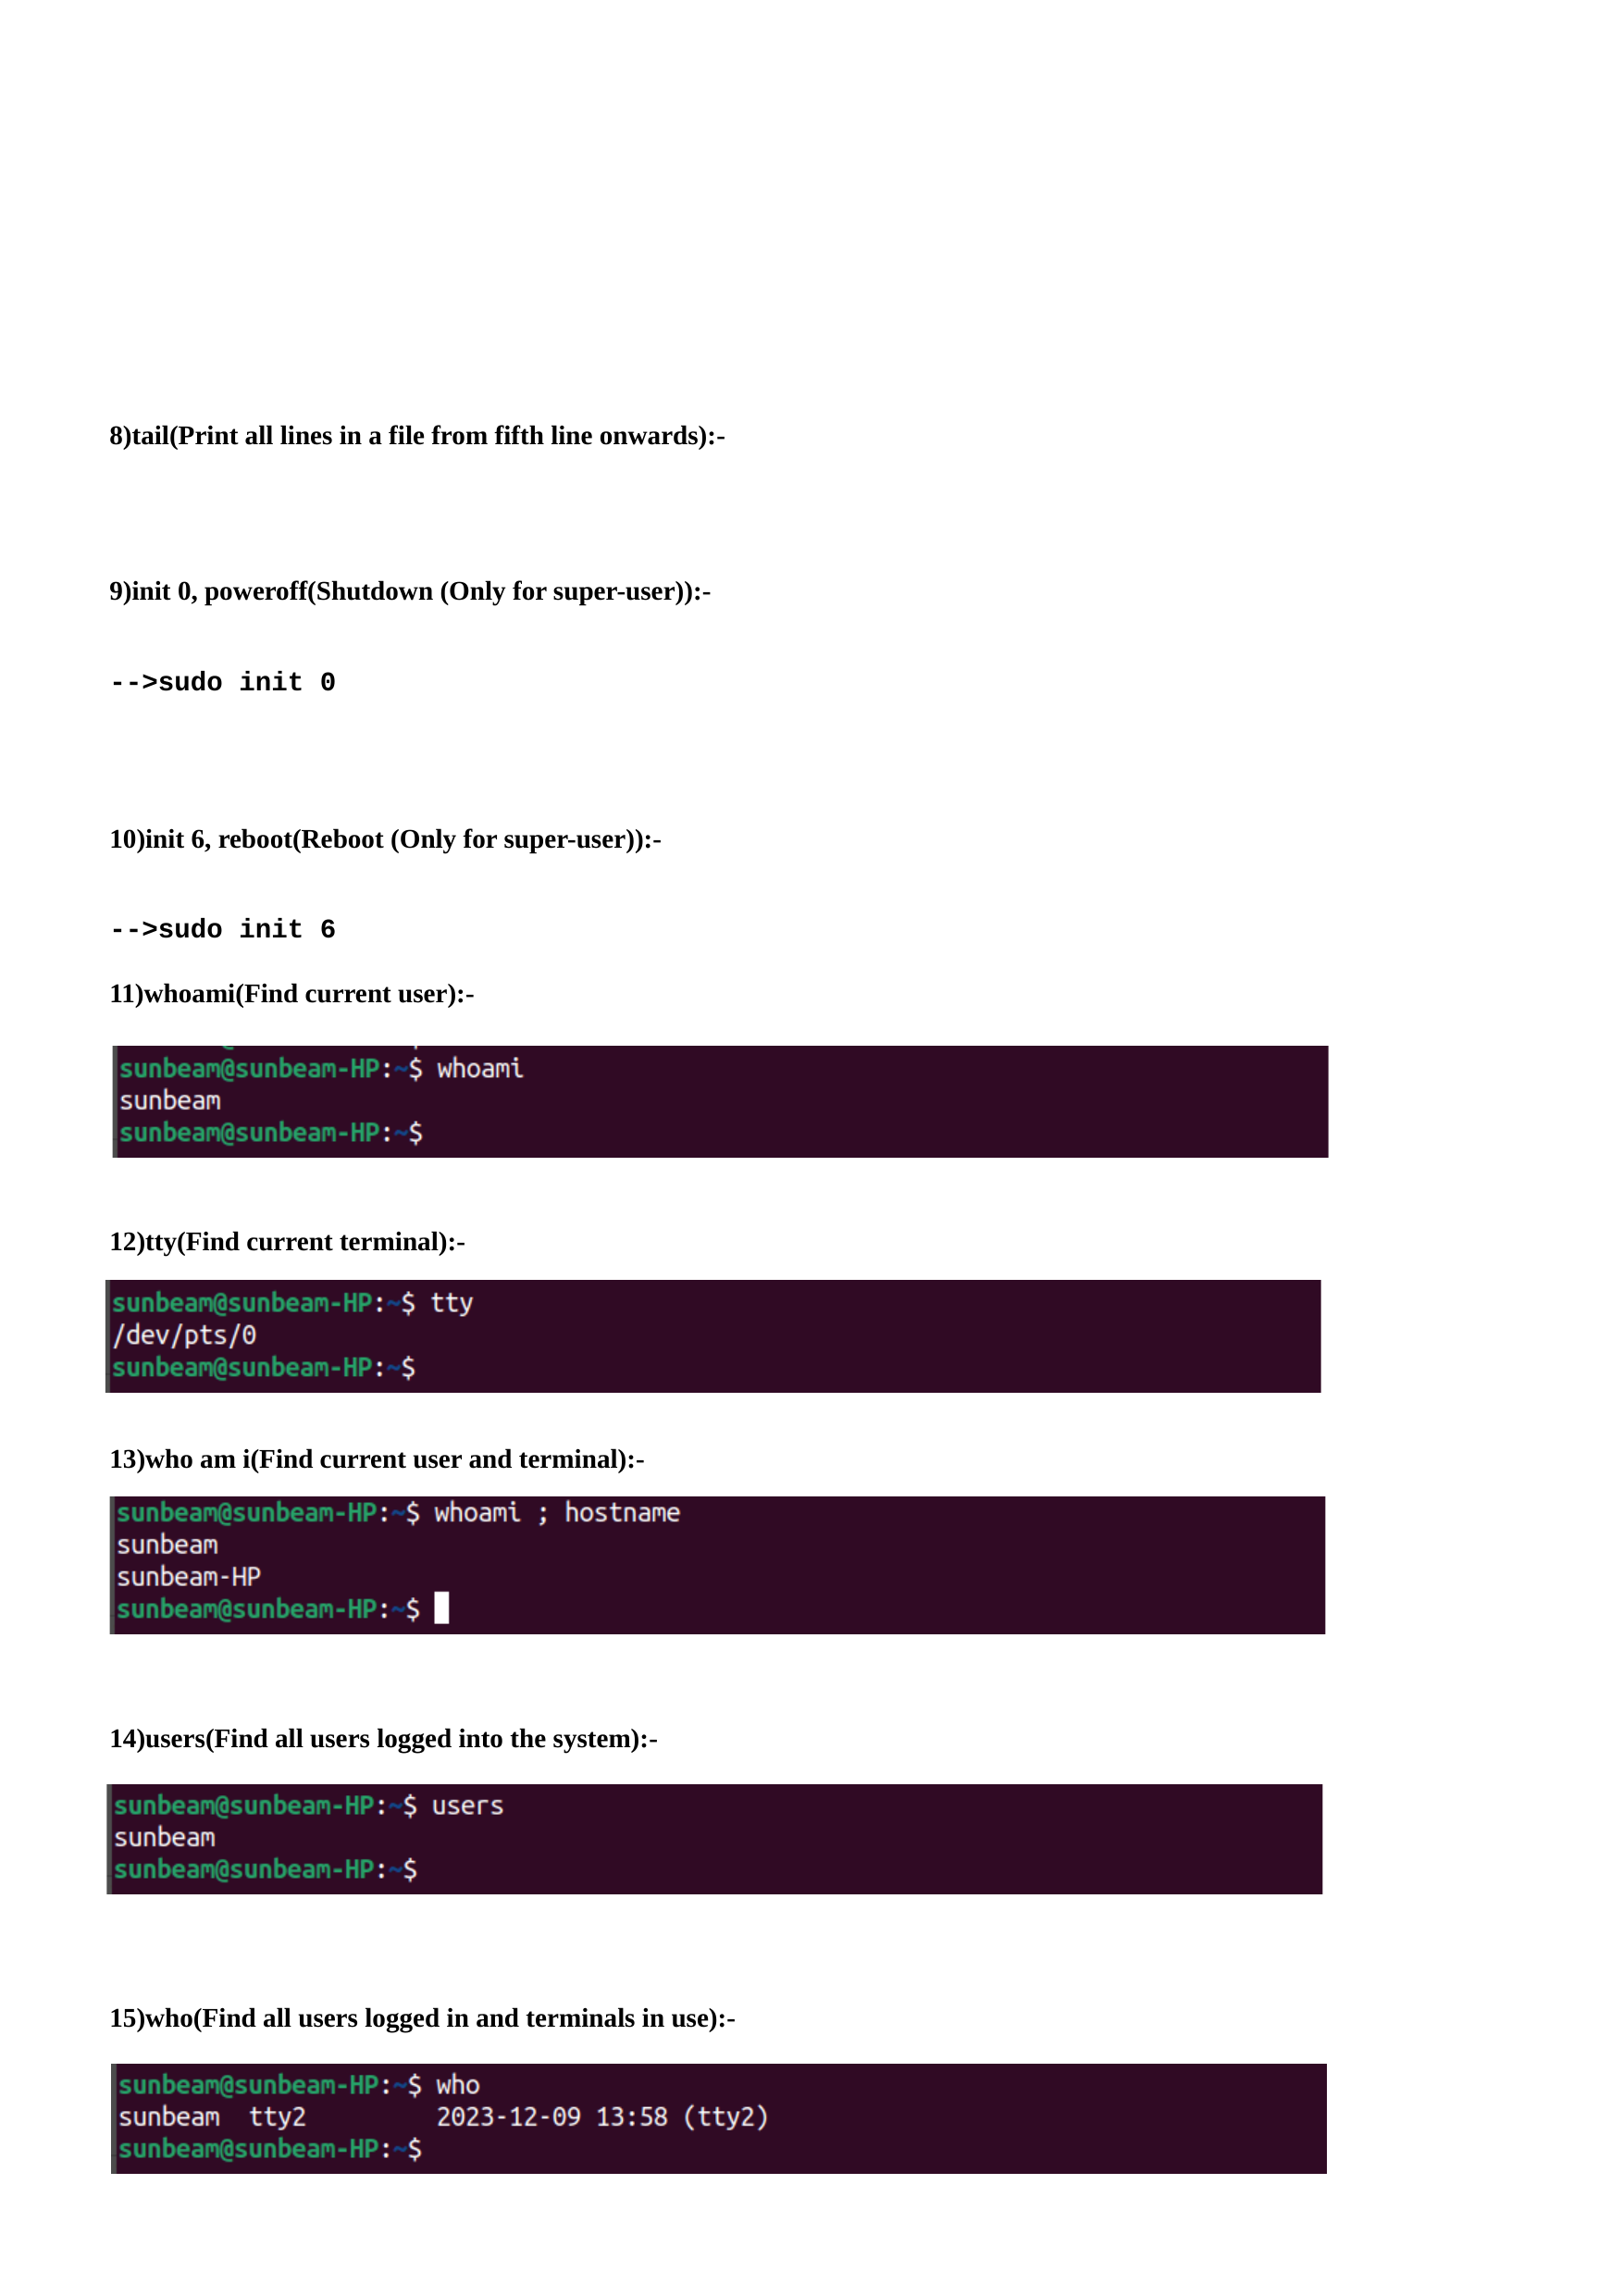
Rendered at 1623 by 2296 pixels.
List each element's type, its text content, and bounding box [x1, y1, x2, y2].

text -->sudo init 6 [109, 916, 1514, 947]
text -->sudo init 0 [109, 668, 1514, 699]
picture [106, 1784, 1323, 1894]
text 14)users(Find all users logged into the system):- [109, 1722, 1514, 1754]
text 11)whoami(Find current user):- [109, 977, 1514, 1009]
text 15)who(Find all users logged in and terminals in use):- [109, 2002, 1514, 2033]
picture [111, 2064, 1327, 2174]
text 13)who am i(Find current user and terminal):- [109, 1443, 1514, 1474]
picture [112, 1046, 1329, 1158]
picture [105, 1280, 1321, 1393]
text 8)tail(Print all lines in a file from fifth line onwards):- [109, 419, 1514, 451]
text 10)init 6, reboot(Reboot (Only for super-user)):- [109, 823, 1514, 854]
picture [109, 1496, 1326, 1634]
text 12)tty(Find current terminal):- [109, 1225, 1514, 1257]
text 9)init 0, poweroff(Shutdown (Only for super-user)):- [109, 575, 1514, 606]
